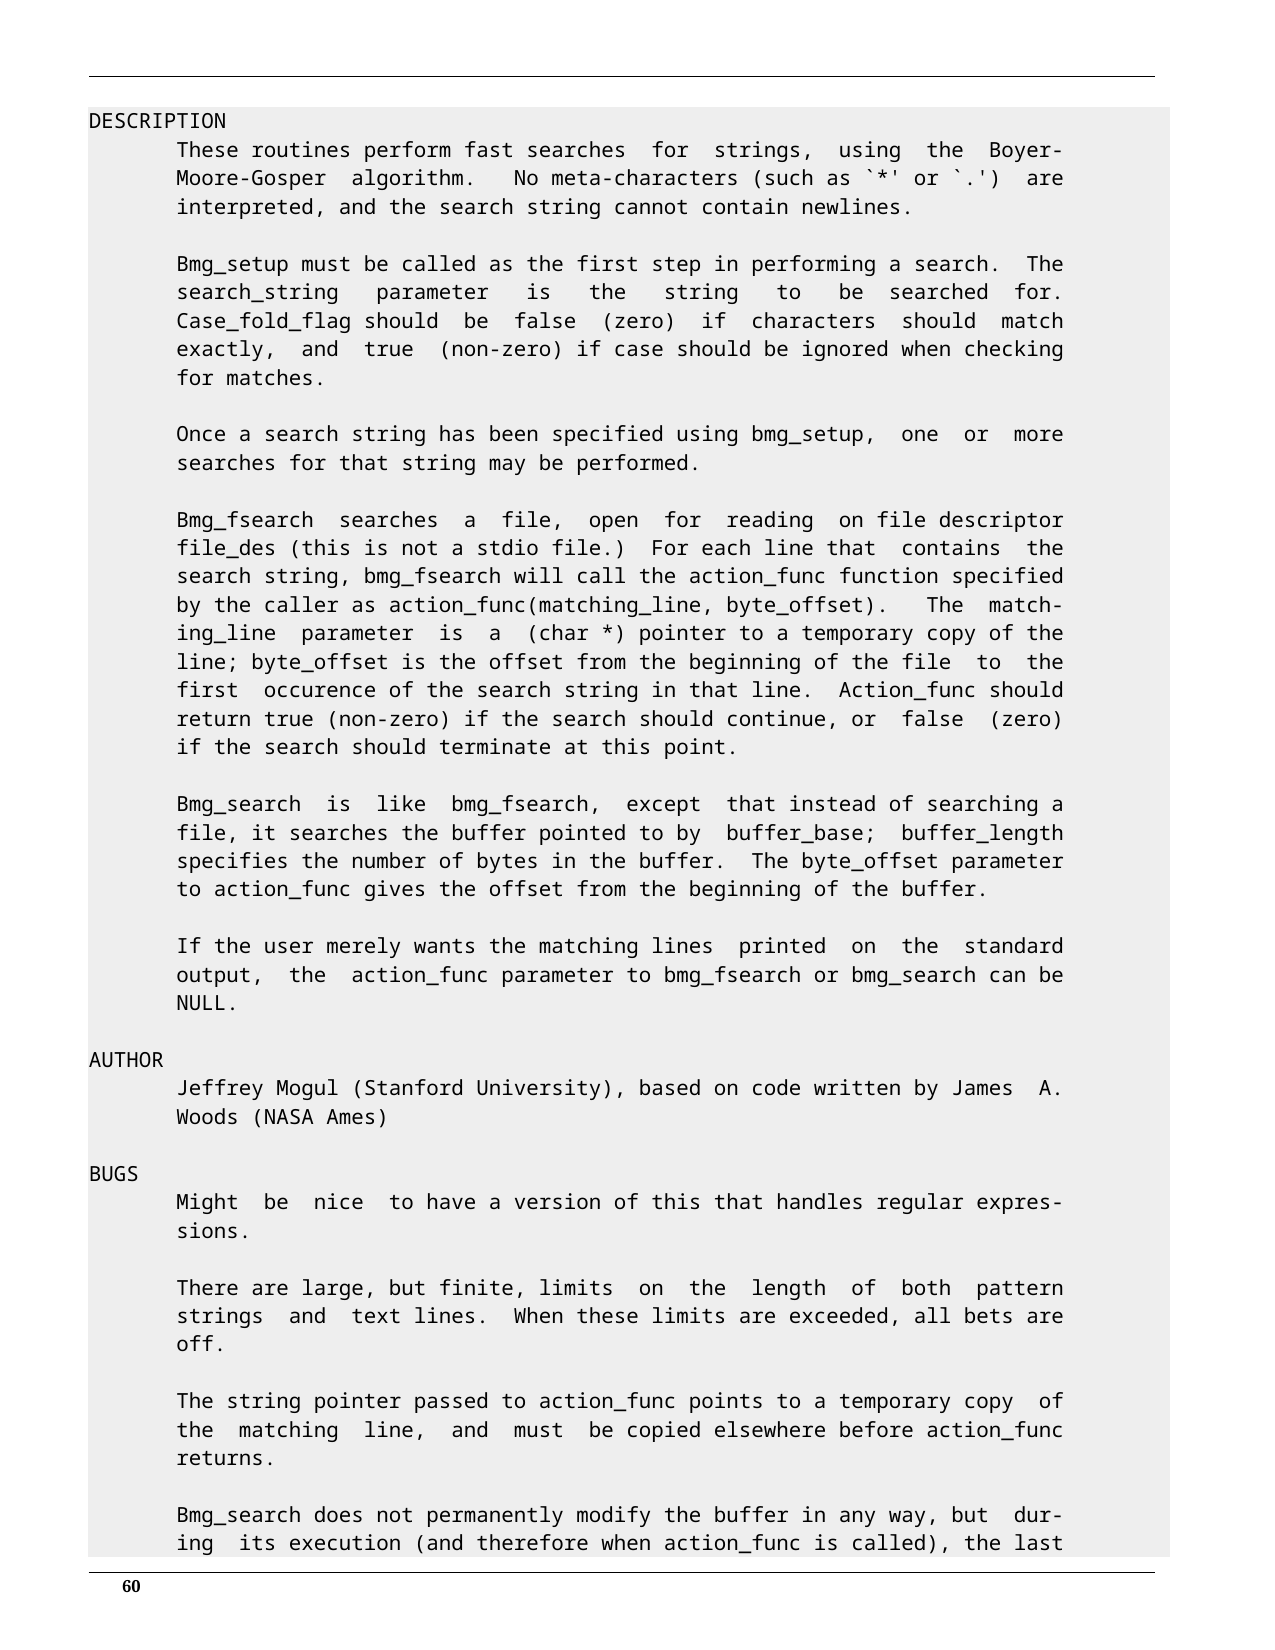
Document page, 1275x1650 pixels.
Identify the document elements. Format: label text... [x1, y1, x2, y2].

text to action_func gives the offset from the beginning of the buffer. [88, 874, 1170, 903]
text The string pointer passed to action_func points to a temporary copy of [88, 1386, 1170, 1415]
text ing its execution (and therefore when action_func is called), the last [88, 1528, 1170, 1557]
text searches for that string may be performed. [88, 448, 1170, 476]
text exactly, and true (non-zero) if case should be ignored when checking [88, 334, 1170, 363]
text AUTHOR [88, 1045, 1170, 1073]
text Might be nice to have a version of this that handles regular expres- [88, 1187, 1170, 1216]
text strings and text lines. When these limits are exceeded, all bets are [88, 1301, 1170, 1329]
text BUGS [88, 1159, 1170, 1187]
text the matching line, and must be copied elsewhere before action_func [88, 1415, 1170, 1443]
text for matches. [88, 363, 1170, 391]
text file_des (this is not a stdio file.) For each line that contains the [88, 533, 1170, 562]
text return true (non-zero) if the search should continue, or false (zero) [88, 704, 1170, 732]
text Bmg_fsearch searches a file, open for reading on file descriptor [88, 505, 1170, 533]
text NULL. [88, 988, 1170, 1017]
text Bmg_search is like bmg_fsearch, except that instead of searching a [88, 789, 1170, 818]
text Once a search string has been specified using bmg_setup, one or more [88, 419, 1170, 448]
text off. [88, 1329, 1170, 1358]
text Bmg_setup must be called as the first step in performing a search. The [88, 249, 1170, 277]
text Woods (NASA Ames) [88, 1102, 1170, 1130]
text ing_line parameter is a (char *) pointer to a temporary copy of the [88, 618, 1170, 647]
text by the caller as action_func(matching_line, byte_offset). The match- [88, 590, 1170, 618]
text interpreted, and the search string cannot contain newlines. [88, 192, 1170, 220]
text There are large, but finite, limits on the length of both pattern [88, 1273, 1170, 1301]
text search string, bmg_fsearch will call the action_func function specified [88, 562, 1170, 590]
text search_string parameter is the string to be searched for. [88, 277, 1170, 306]
text If the user merely wants the matching lines printed on the standard [88, 931, 1170, 960]
text if the search should terminate at this point. [88, 732, 1170, 761]
text specifies the number of bytes in the buffer. The byte_offset parameter [88, 846, 1170, 874]
text file, it searches the buffer pointed to by buffer_base; buffer_length [88, 818, 1170, 846]
text Case_fold_flag should be false (zero) if characters should match [88, 306, 1170, 334]
text first occurence of the search string in that line. Action_func should [88, 675, 1170, 704]
text Moore-Gosper algorithm. No meta-characters (such as `*' or `.') are [88, 163, 1170, 192]
text line; byte_offset is the offset from the beginning of the file to the [88, 647, 1170, 675]
text Jeffrey Mogul (Stanford University), based on code written by James A. [88, 1073, 1170, 1102]
text These routines perform fast searches for strings, using the Boyer- [88, 135, 1170, 163]
text output, the action_func parameter to bmg_fsearch or bmg_search can be [88, 960, 1170, 988]
text returns. [88, 1443, 1170, 1472]
text DESCRIPTION [88, 107, 1170, 135]
text sions. [88, 1216, 1170, 1244]
text Bmg_search does not permanently modify the buffer in any way, but dur- [88, 1500, 1170, 1528]
